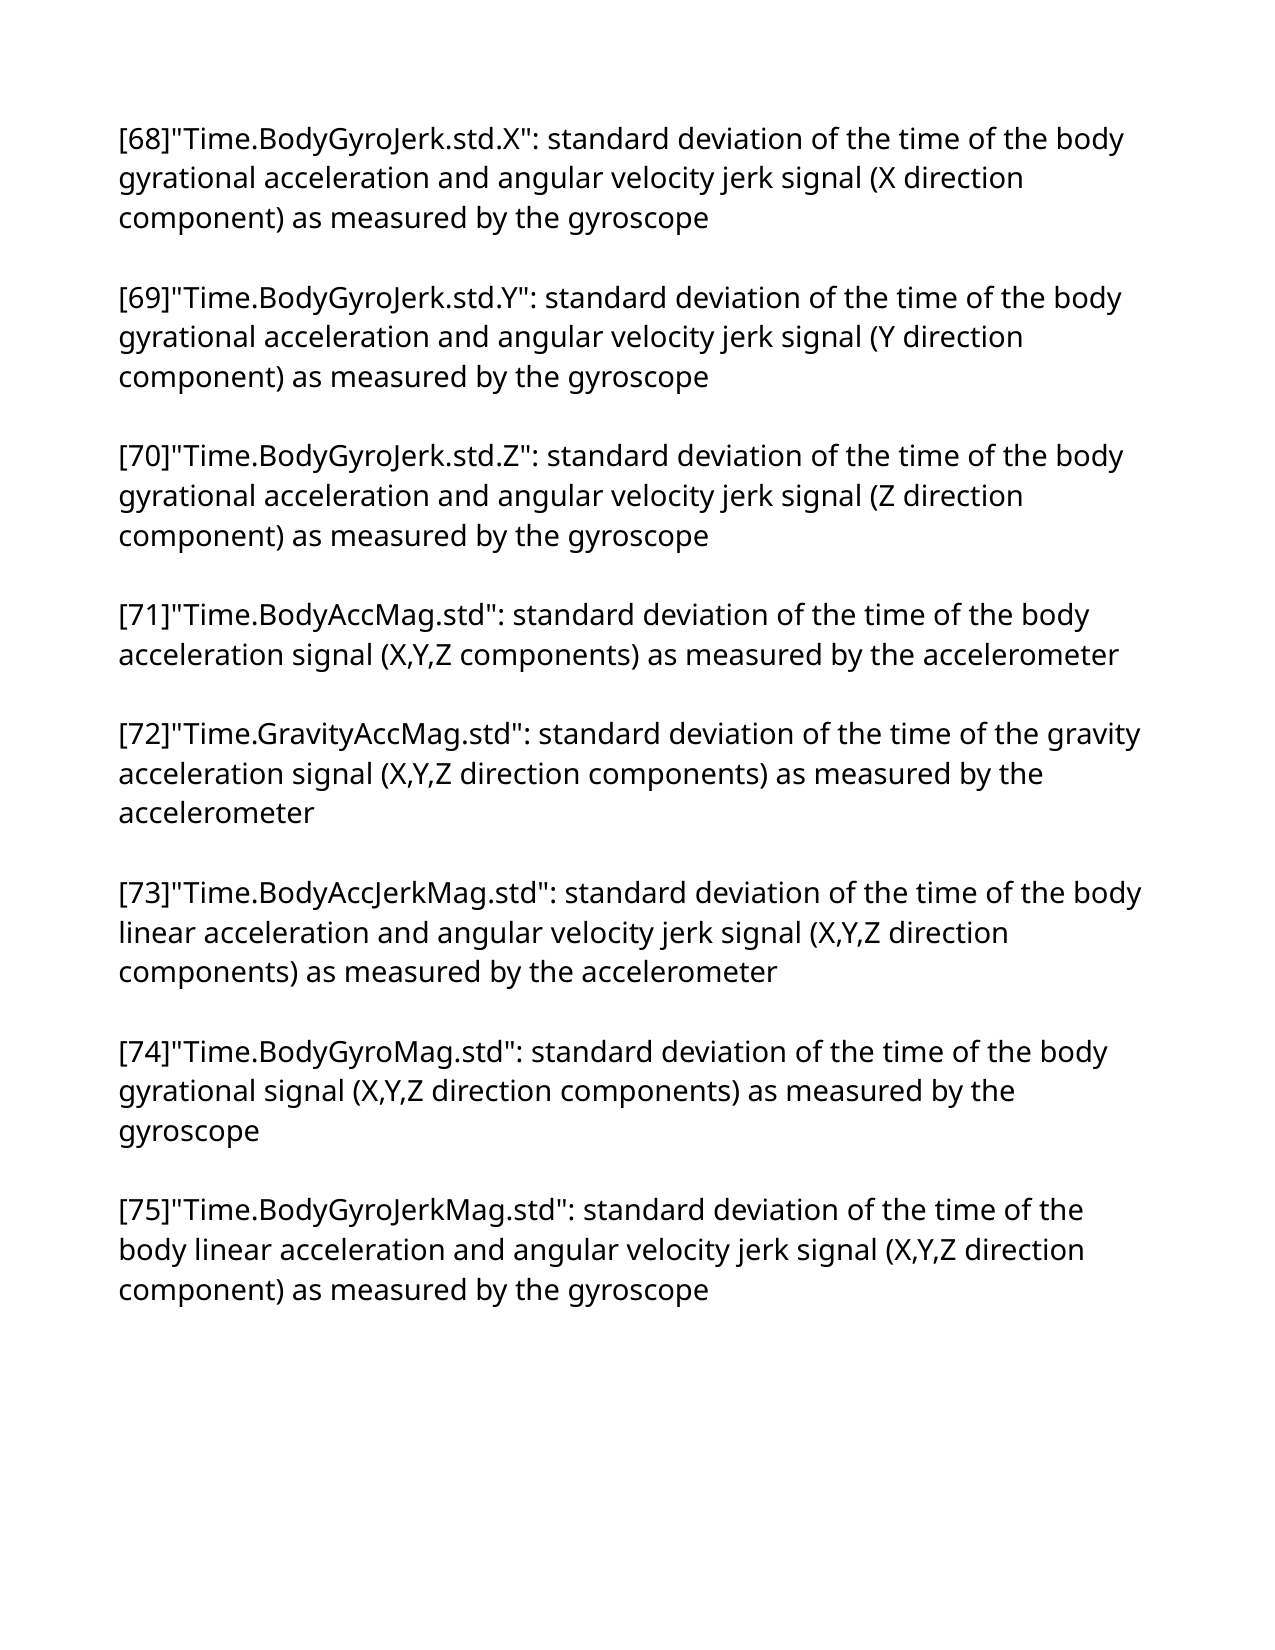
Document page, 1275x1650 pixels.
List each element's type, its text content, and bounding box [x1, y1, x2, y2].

text [75]"Time.BodyGyroJerkMag.std": standard deviation of the time of the body linear acceleration and angular velocity jerk signal (X,Y,Z direction component) as measured by the gyroscope [118, 1190, 1157, 1309]
text [71]"Time.BodyAccMag.std": standard deviation of the time of the body acceleration signal (X,Y,Z components) as measured by the accelerometer [118, 594, 1157, 674]
text [72]"Time.GravityAccMag.std": standard deviation of the time of the gravity acceleration signal (X,Y,Z direction components) as measured by the accelerometer [118, 713, 1157, 832]
text [73]"Time.BodyAccJerkMag.std": standard deviation of the time of the body linear acceleration and angular velocity jerk signal (X,Y,Z direction components) as measured by the accelerometer [118, 872, 1157, 991]
text [74]"Time.BodyGyroMag.std": standard deviation of the time of the body gyrational signal (X,Y,Z direction components) as measured by the gyroscope [118, 1031, 1157, 1150]
text [69]"Time.BodyGyroJerk.std.Y": standard deviation of the time of the body gyrational acceleration and angular velocity jerk signal (Y direction component) as measured by the gyroscope [118, 277, 1157, 396]
text [70]"Time.BodyGyroJerk.std.Z": standard deviation of the time of the body gyrational acceleration and angular velocity jerk signal (Z direction component) as measured by the gyroscope [118, 436, 1157, 555]
text [68]"Time.BodyGyroJerk.std.X": standard deviation of the time of the body gyrational acceleration and angular velocity jerk signal (X direction component) as measured by the gyroscope [118, 118, 1157, 237]
